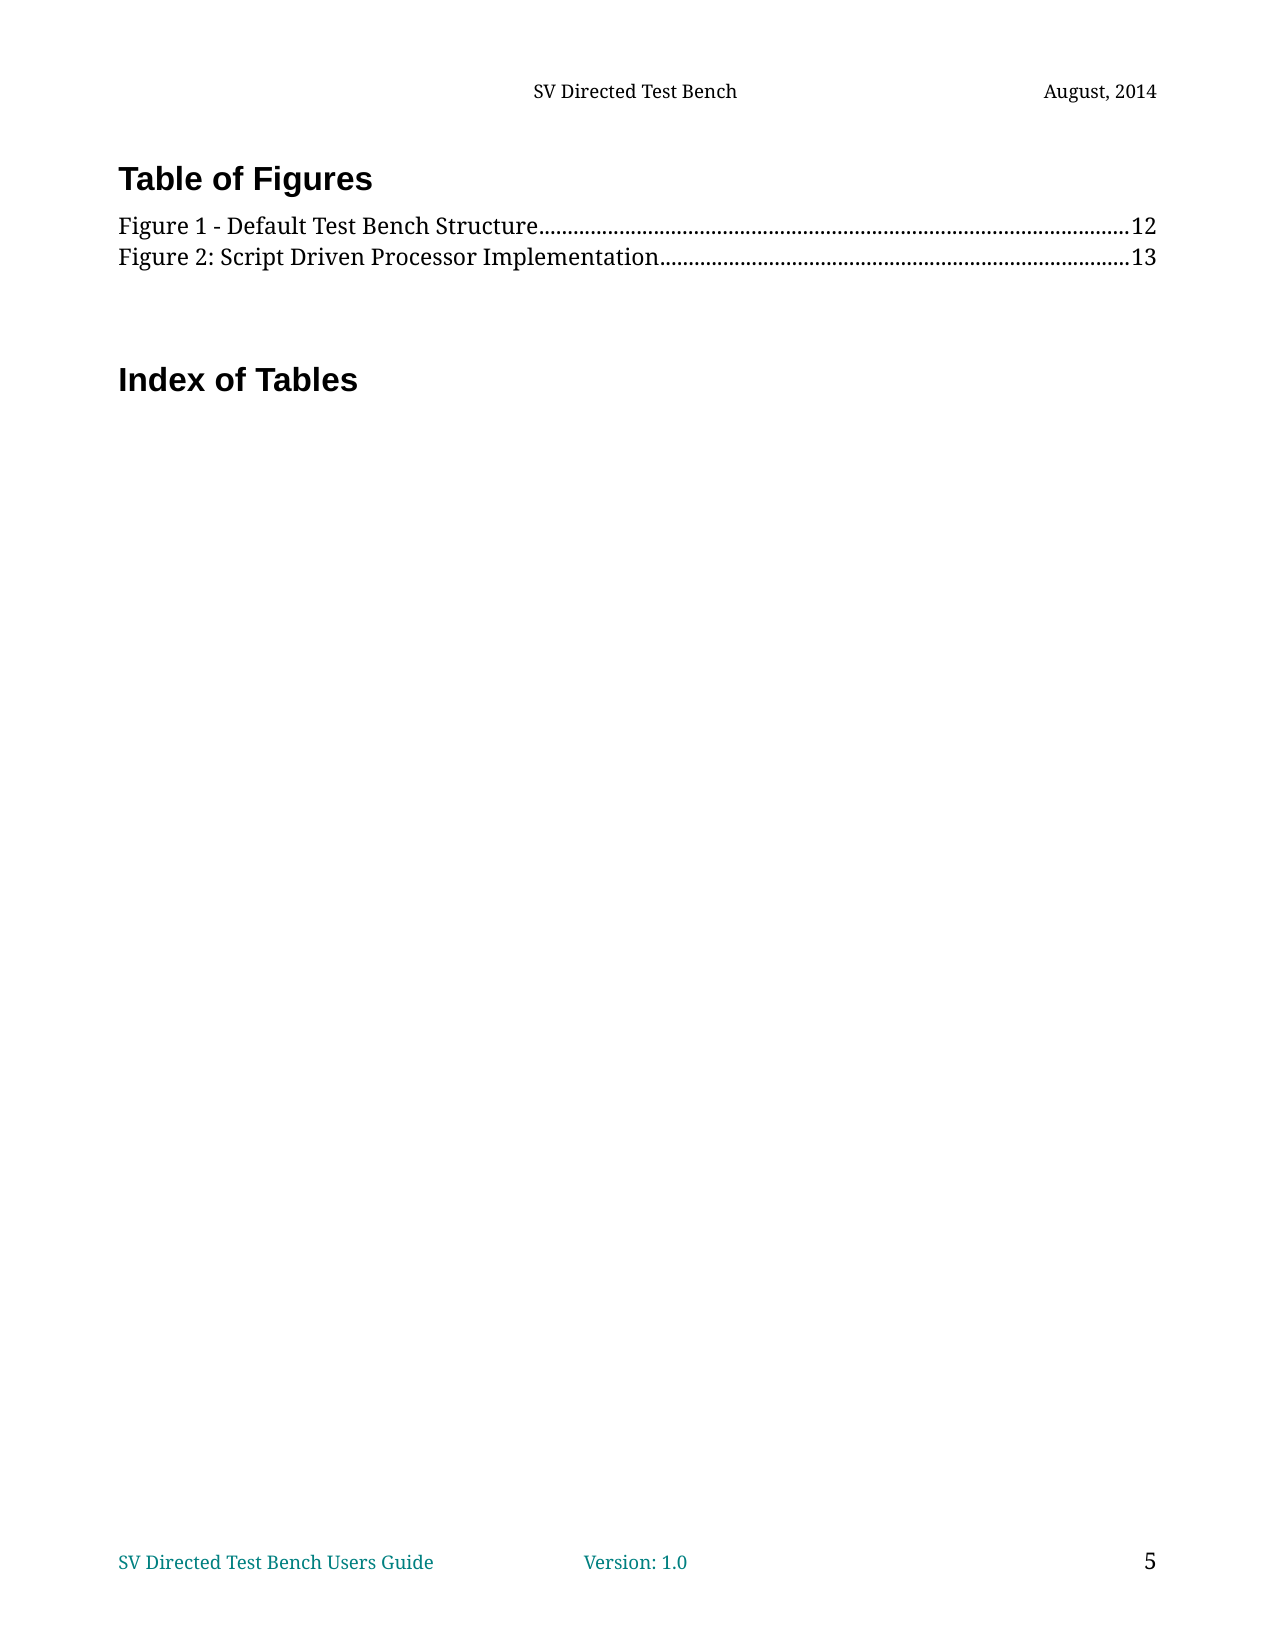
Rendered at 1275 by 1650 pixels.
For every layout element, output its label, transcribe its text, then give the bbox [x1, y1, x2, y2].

text Figure 1 - Default Test Bench Structure 12 [118, 210, 1157, 241]
subtitle Index of Tables [118, 360, 1157, 398]
text Figure 2: Script Driven Processor Implementation 13 [118, 241, 1157, 272]
subtitle Table of Figures [118, 159, 1157, 197]
